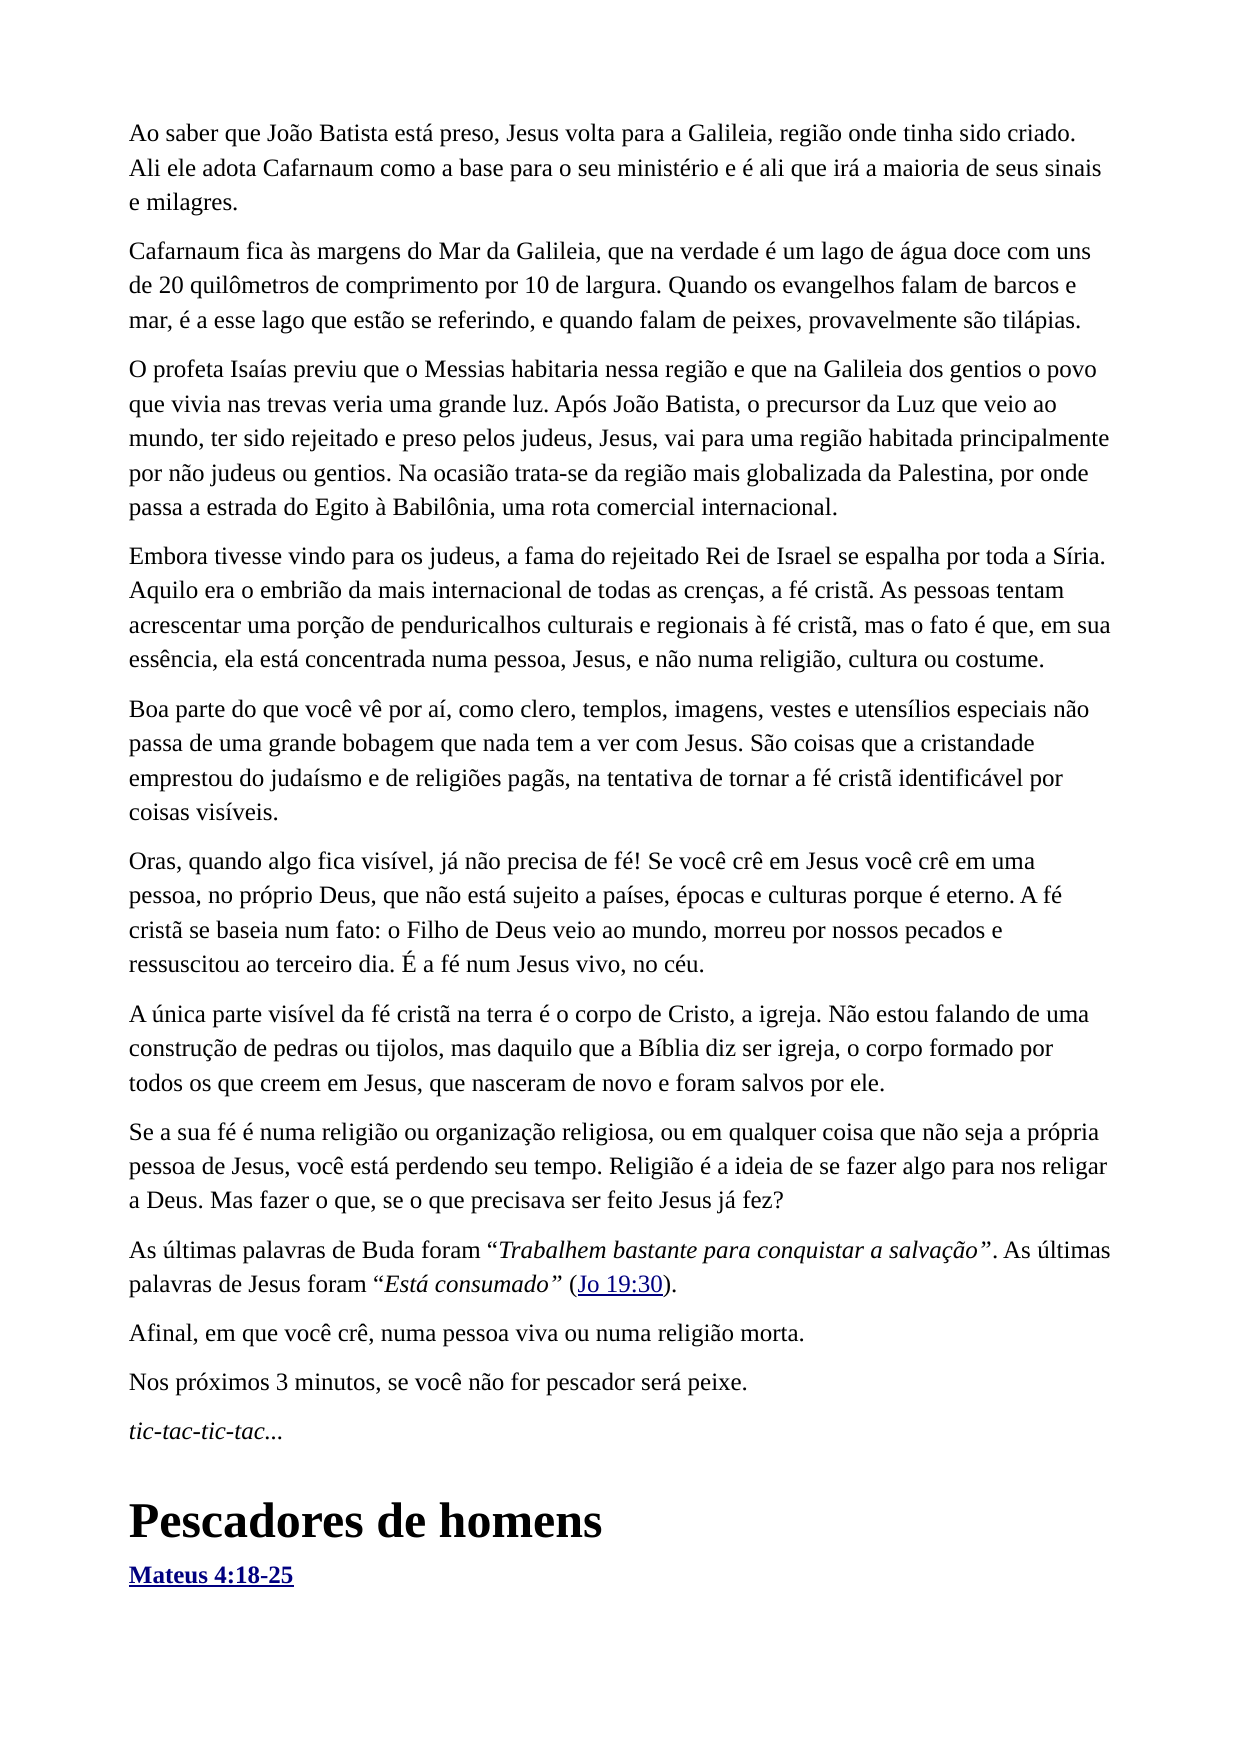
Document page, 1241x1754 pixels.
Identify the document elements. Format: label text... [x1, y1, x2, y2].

text Oras, quando algo fica visível, já não precisa de fé! Se você crê em Jesus você crê em uma pessoa, no próprio Deus, que não está sujeito a países, épocas e culturas porque é eterno. A fé cristã se baseia num fato: o Filho de Deus veio ao mundo, morreu por nossos pecados e ressuscitou ao terceiro dia. É a fé num Jesus vivo, no céu. [129, 846, 1111, 978]
text A única parte visível da fé cristã na terra é o corpo de Cristo, a igreja. Não estou falando de uma construção de pedras ou tijolos, mas daquilo que a Bíblia diz ser igreja, o corpo formado por todos os que creem em Jesus, que nasceram de novo e foram salvos por ele. [129, 999, 1111, 1096]
text O profeta Isaías previu que o Messias habitaria nessa região e que na Galileia dos gentios o povo que vivia nas trevas veria uma grande luz. Após João Batista, o precursor da Luz que veio ao mundo, ter sido rejeitado e preso pelos judeus, Jesus, vai para uma região habitada principalmente por não judeus ou gentios. Na ocasião trata-se da região mais globalizada da Palestina, por onde passa a estrada do Egito à Babilônia, uma rota comercial internacional. [129, 354, 1111, 521]
text Embora tivesse vindo para os judeus, a fama do rejeitado Rei de Israel se espalha por toda a Síria. Aquilo era o embrião da mais internacional de todas as crenças, a fé cristã. As pessoas tentam acrescentar uma porção de penduricalhos culturais e regionais à fé cristã, mas o fato é que, em sua essência, ela está concentrada numa pessoa, Jesus, e não numa religião, cultura ou costume. [129, 541, 1111, 673]
text As últimas palavras de Buda foram “Trabalhem bastante para conquistar a salvação”. As últimas palavras de Jesus foram “Está consumado” (Jo 19:30). [129, 1235, 1111, 1298]
text Ao saber que João Batista está preso, Jesus volta para a Galileia, região onde tinha sido criado. Ali ele adota Cafarnaum como a base para o seu ministério e é ali que irá a maioria de seus sinais e milagres. [129, 118, 1111, 216]
text Se a sua fé é numa religião ou organização religiosa, ou em qualquer coisa que não seja a própria pessoa de Jesus, você está perdendo seu tempo. Religião é a ideia de se fazer algo para nos religar a Deus. Mas fazer o que, se o que precisava ser feito Jesus já fez? [129, 1117, 1111, 1214]
text Afinal, em que você crê, numa pessoa viva ou numa religião morta. [129, 1318, 1111, 1347]
text Boa parte do que você vê por aí, como clero, templos, imagens, vestes e utensílios especiais não passa de uma grande bobagem que nada tem a ver com Jesus. São coisas que a cristandade emprestou do judaísmo e de religiões pagãs, na tentativa de tornar a fé cristã identificável por coisas visíveis. [129, 694, 1111, 826]
text tic-tac-tic-tac... [129, 1416, 1111, 1445]
text Mateus 4:18-25 [129, 1560, 1111, 1589]
subtitle Pescadores de homens [129, 1490, 1111, 1548]
text Nos próximos 3 minutos, se você não for pescador será peixe. [129, 1367, 1111, 1396]
text Cafarnaum fica às margens do Mar da Galileia, que na verdade é um lago de água doce com uns de 20 quilômetros de comprimento por 10 de largura. Quando os evangelhos falam de barcos e mar, é a esse lago que estão se referindo, e quando falam de peixes, provavelmente são tilápias. [129, 236, 1111, 334]
